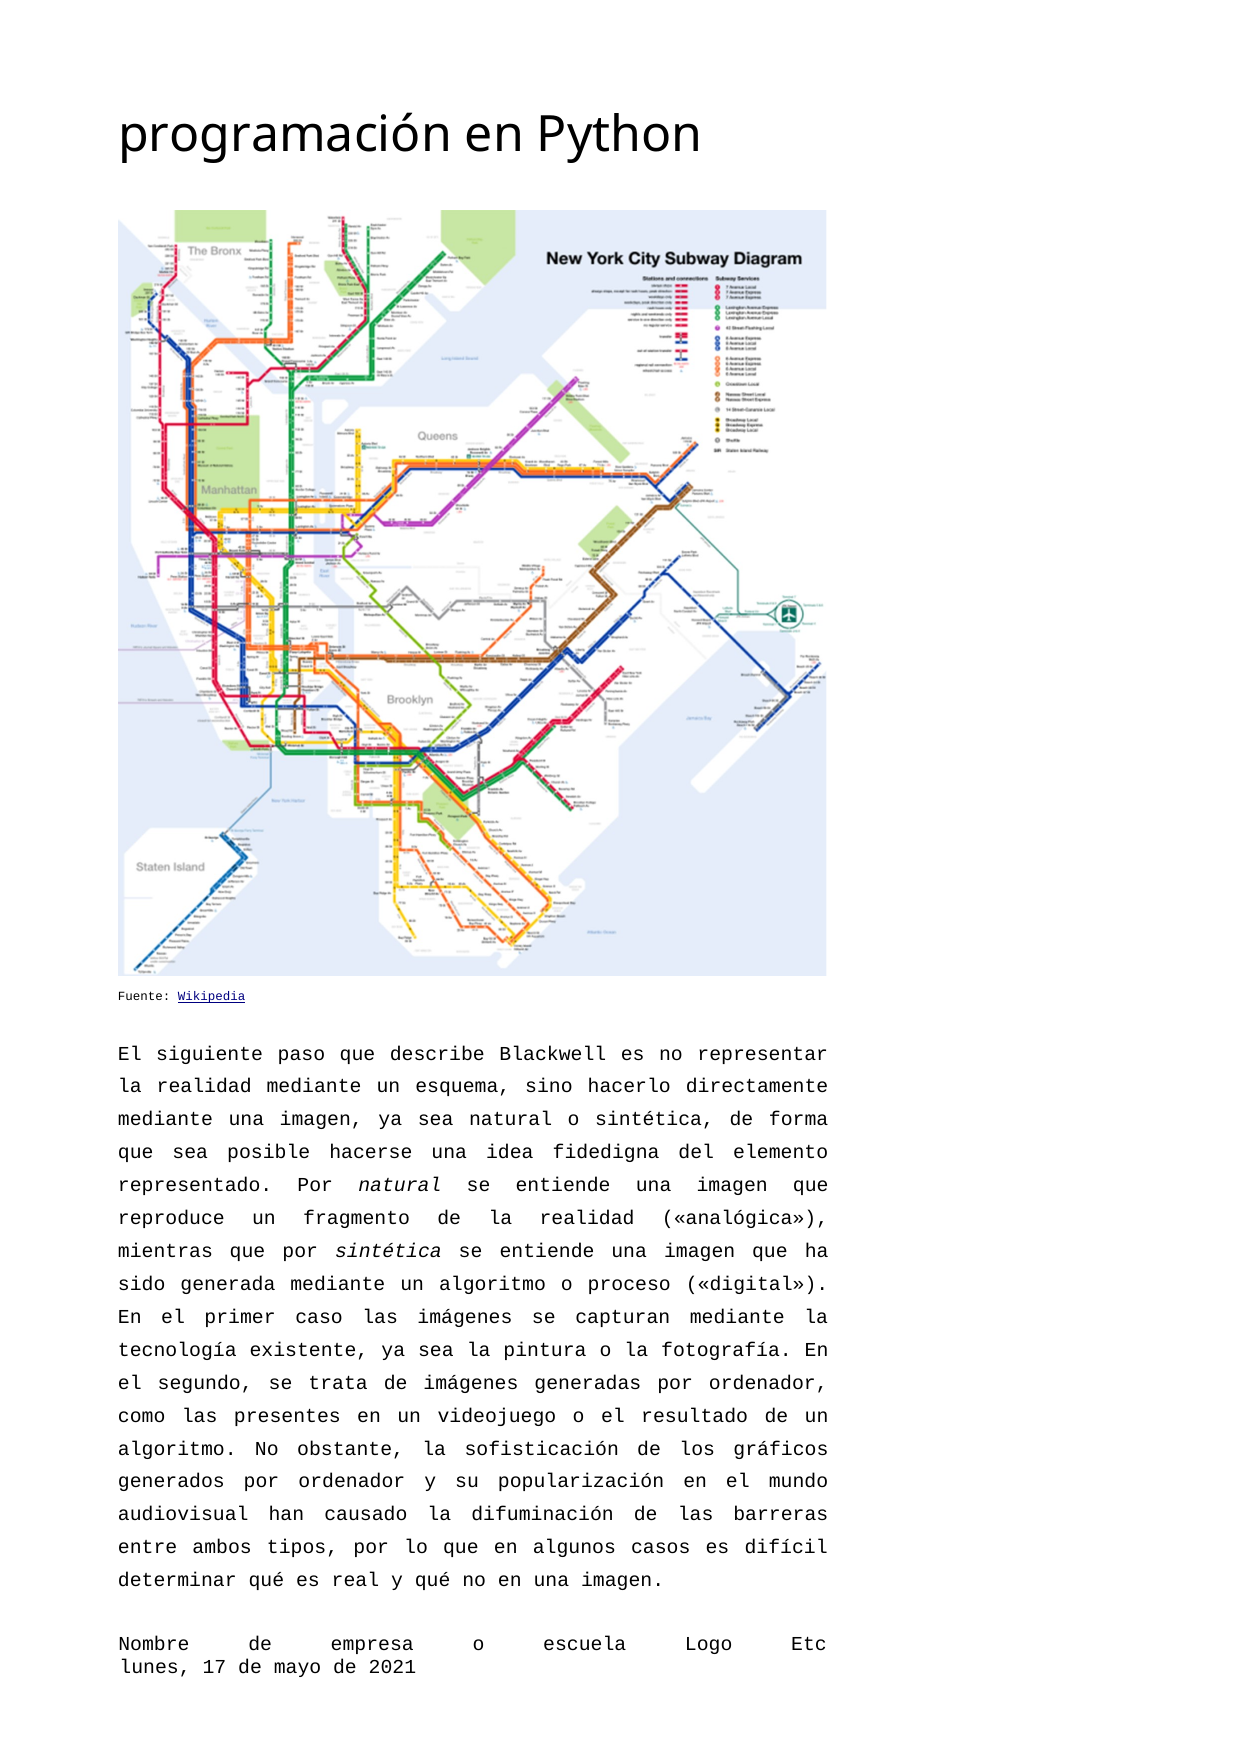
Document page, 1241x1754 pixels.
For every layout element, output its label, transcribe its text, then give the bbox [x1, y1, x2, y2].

text El siguiente paso que describe Blackwell es no representar la realidad mediante un esquema, sino hacerlo directamente mediante una imagen, ya sea natural o sintética, de forma que sea posible hacerse una idea fidedigna del elemento representado. Por natural se entiende una imagen que reproduce un fragmento de la realidad («analógica»), mientras que por sintética se entiende una imagen que ha sido generada mediante un algoritmo o proceso («digital»). En el primer caso las imágenes se capturan mediante la tecnología existente, ya sea la pintura o la fotografía. En el segundo, se trata de imágenes generadas por ordenador, como las presentes en un videojuego o el resultado de un algoritmo. No obstante, la sofisticación de los gráficos generados por ordenador y su popularización en el mundo audiovisual han causado la difuminación de las barreras entre ambos tipos, por lo que en algunos casos es difícil determinar qué es real y qué no en una imagen. [118, 1043, 828, 1592]
text Fuente: Wikipedia [118, 990, 1107, 1004]
